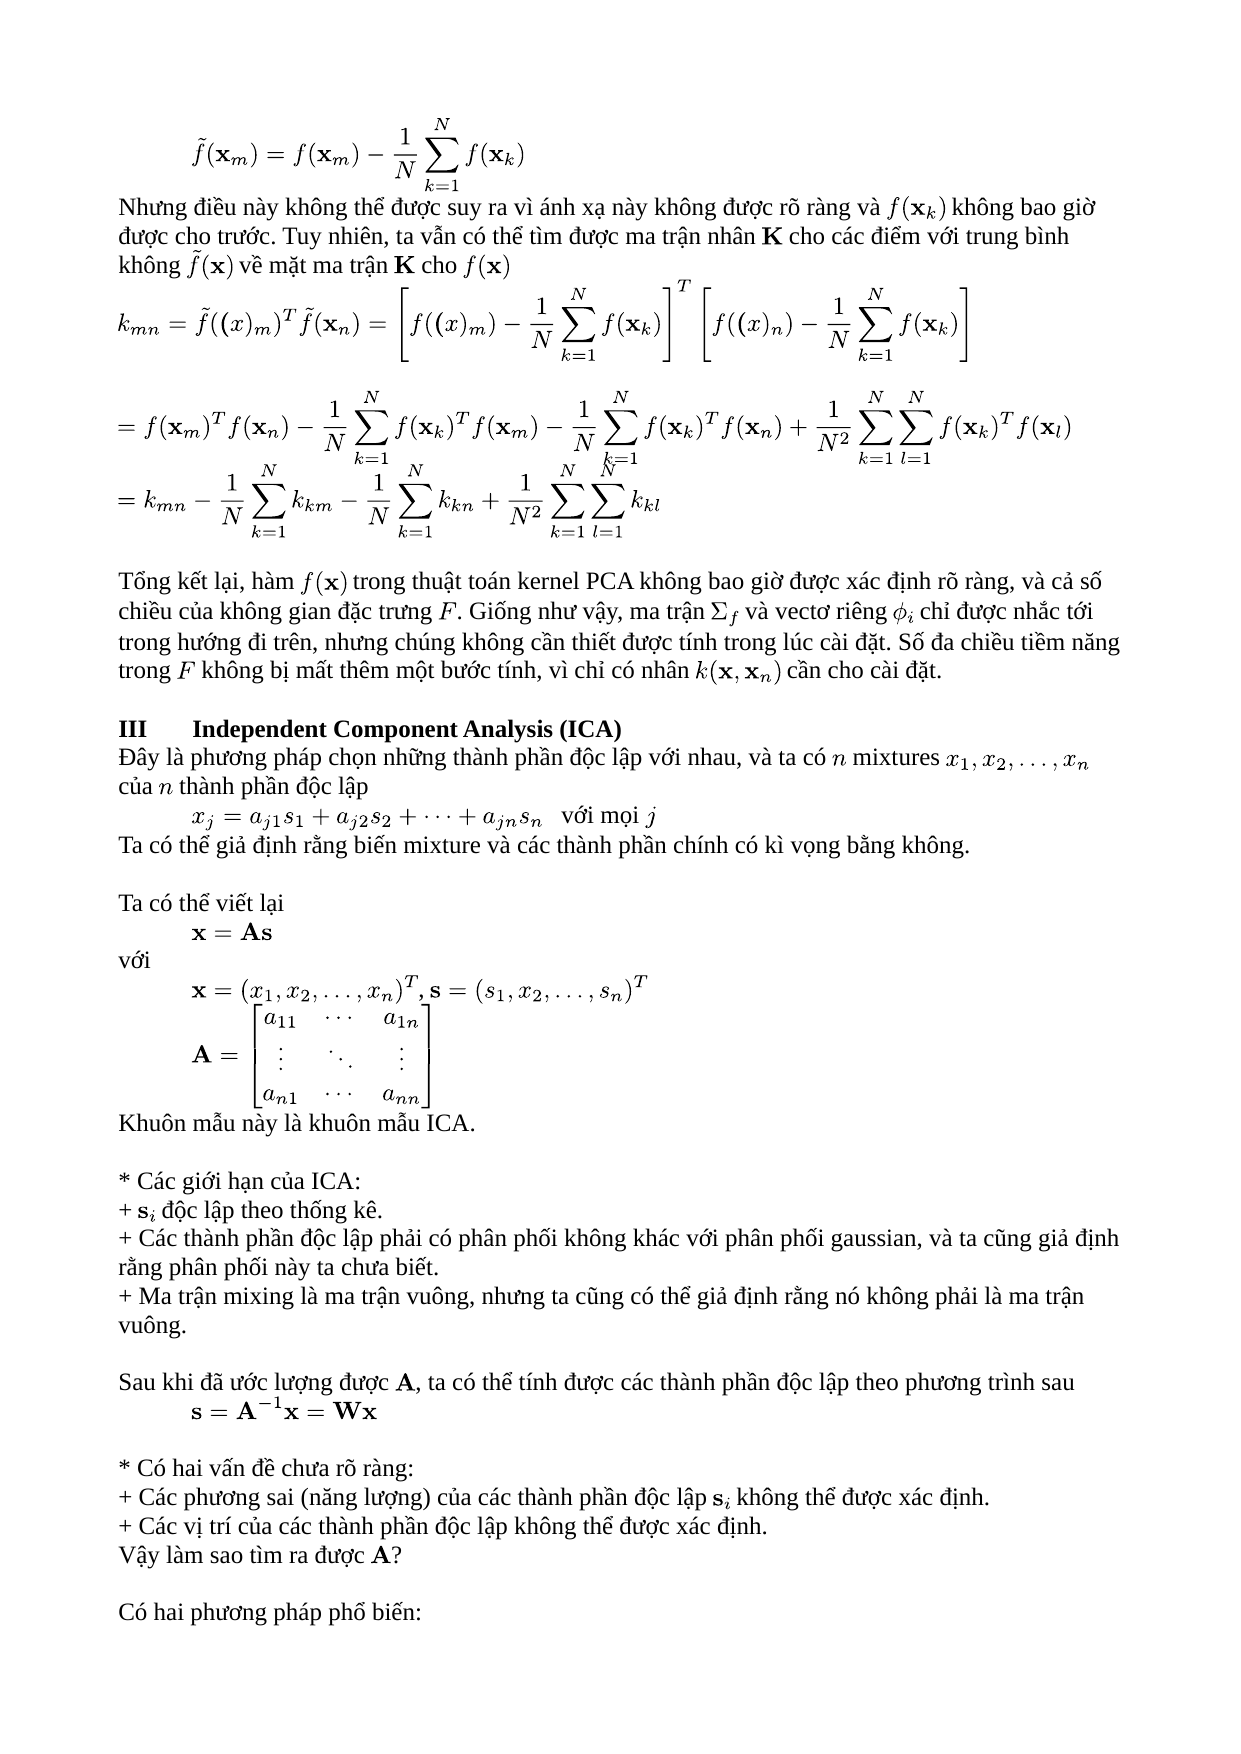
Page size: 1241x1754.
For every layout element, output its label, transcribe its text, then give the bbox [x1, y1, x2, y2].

text III Independent Component Analysis (ICA) [118, 714, 1122, 742]
text + độc lập theo thống kê. [118, 1195, 1122, 1223]
text Ta có thể giả định rằng biến mixture và các thành phần chính có kì vọng bằng không. [118, 831, 1122, 859]
text , [118, 974, 1122, 1004]
text Sau khi đã ước lượng được , ta có thể tính được các thành phần độc lập theo phương trình sau [118, 1367, 1122, 1396]
text + Các vị trí của các thành phần độc lập không thể được xác định. [118, 1511, 1122, 1540]
text * Có hai vấn đề chưa rõ ràng: [118, 1453, 1122, 1482]
text + Ma trận mixing là ma trận vuông, nhưng ta cũng có thể giả định rằng nó không phải là ma trận vuông. [118, 1281, 1122, 1338]
text Khuôn mẫu này là khuôn mẫu ICA. [118, 1108, 1122, 1137]
text Có hai phương pháp phổ biến: [118, 1597, 1122, 1626]
text + Các thành phần độc lập phải có phân phối không khác với phân phối gaussian, và ta cũng giả định rằng phân phối này ta chưa biết. [118, 1223, 1122, 1281]
text Ta có thể viết lại [118, 888, 1122, 917]
text với mọi [118, 800, 1122, 831]
text Đây là phương pháp chọn những thành phần độc lập với nhau, và ta có mixtures của thành phần độc lập [118, 742, 1122, 800]
text + Các phương sai (năng lượng) của các thành phần độc lập không thể được xác định. [118, 1482, 1122, 1511]
text Vậy làm sao tìm ra được ? [118, 1540, 1122, 1568]
text Tổng kết lại, hàm trong thuật toán kernel PCA không bao giờ được xác định rõ ràng, và cả số chiều của không gian đặc trưng . Giống như vậy, ma trận và vectơ riêng chỉ được nhắc tới trong hướng đi trên, nhưng chúng không cần thiết được tính trong lúc cài đặt. Số đa chiều tiềm năng trong không bị mất thêm một bước tính, vì chỉ có nhân cần cho cài đặt. [118, 566, 1122, 685]
text với [118, 946, 1122, 974]
text * Các giới hạn của ICA: [118, 1166, 1122, 1195]
text Nhưng điều này không thể được suy ra vì ánh xạ này không được rõ ràng và không bao giờ được cho trước. Tuy nhiên, ta vẫn có thể tìm được ma trận nhân cho các điểm với trung bình không về mặt ma trận cho [118, 192, 1122, 280]
